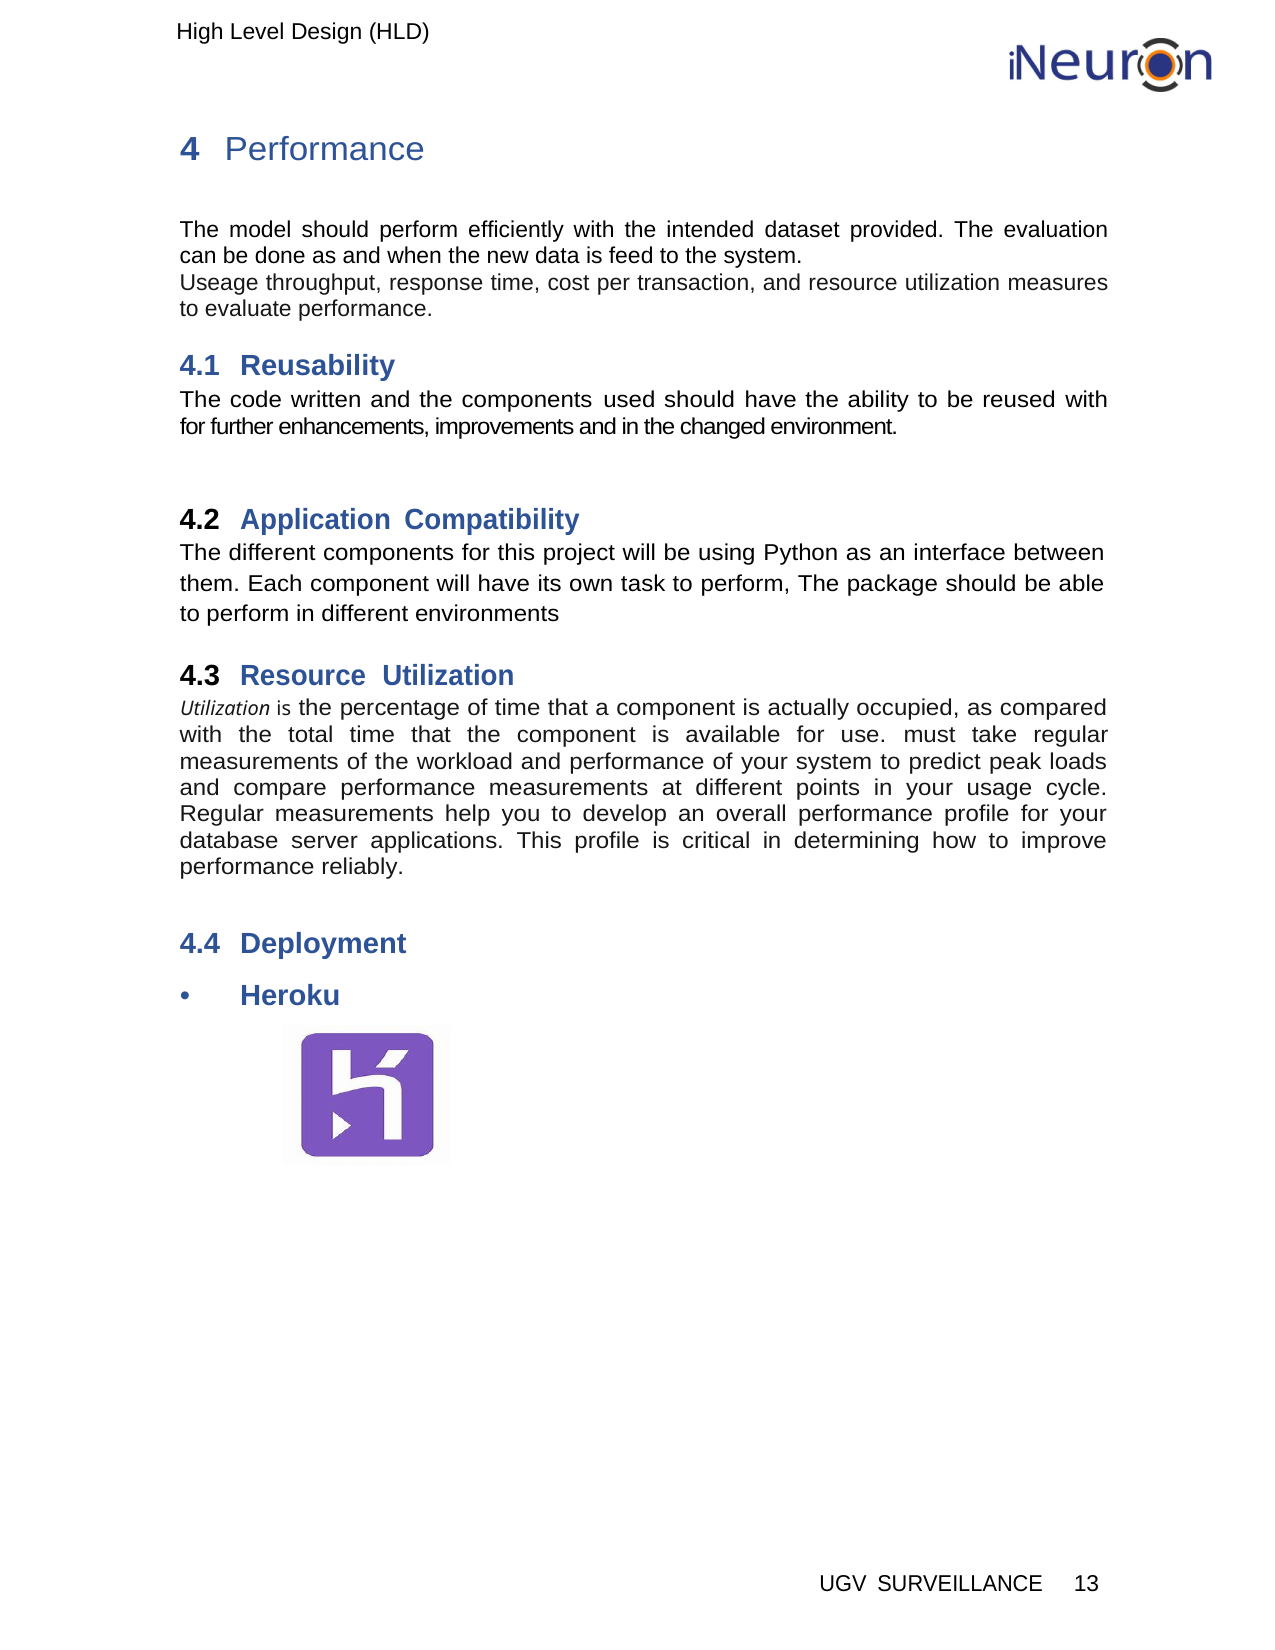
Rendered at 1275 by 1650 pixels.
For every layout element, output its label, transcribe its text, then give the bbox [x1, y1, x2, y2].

list Performance [180, 129, 1152, 168]
text Utilization is the percentage of time that a component is actually occupied, as compared with the total time that the component is available for use. must take regular measurements of the workload and performance of your system to predict peak loads and compare performance measurements at different points in your usage cycle. Regular measurements help you to develop an overall performance profile for your database server applications. This profile is critical in determining how to improve performance reliably. [179, 694, 1108, 879]
subtitle Resource Utilization [179, 657, 1152, 691]
list Deployment [179, 926, 1152, 960]
picture [1009, 38, 1212, 92]
text The different components for this project will be using Python as an interface between them. Each component will have its own task to perform, The package should be able to perform in different environments [179, 539, 1106, 626]
text Useage throughput, response time, cost per transaction, and resource utilization measures to evaluate performance. [179, 269, 1109, 321]
subtitle Reusability [179, 348, 1152, 382]
text The model should perform efficiently with the intended dataset provided. The evaluation can be done as and when the new data is feed to the system. [179, 216, 1109, 269]
text The code written and the components used should have the ability to be reused with for further enhancements, improvements and in the changed environment. [179, 386, 1109, 439]
list Heroku [179, 978, 1152, 1012]
picture [282, 1025, 452, 1165]
subtitle Application Compatibility [179, 502, 1152, 536]
